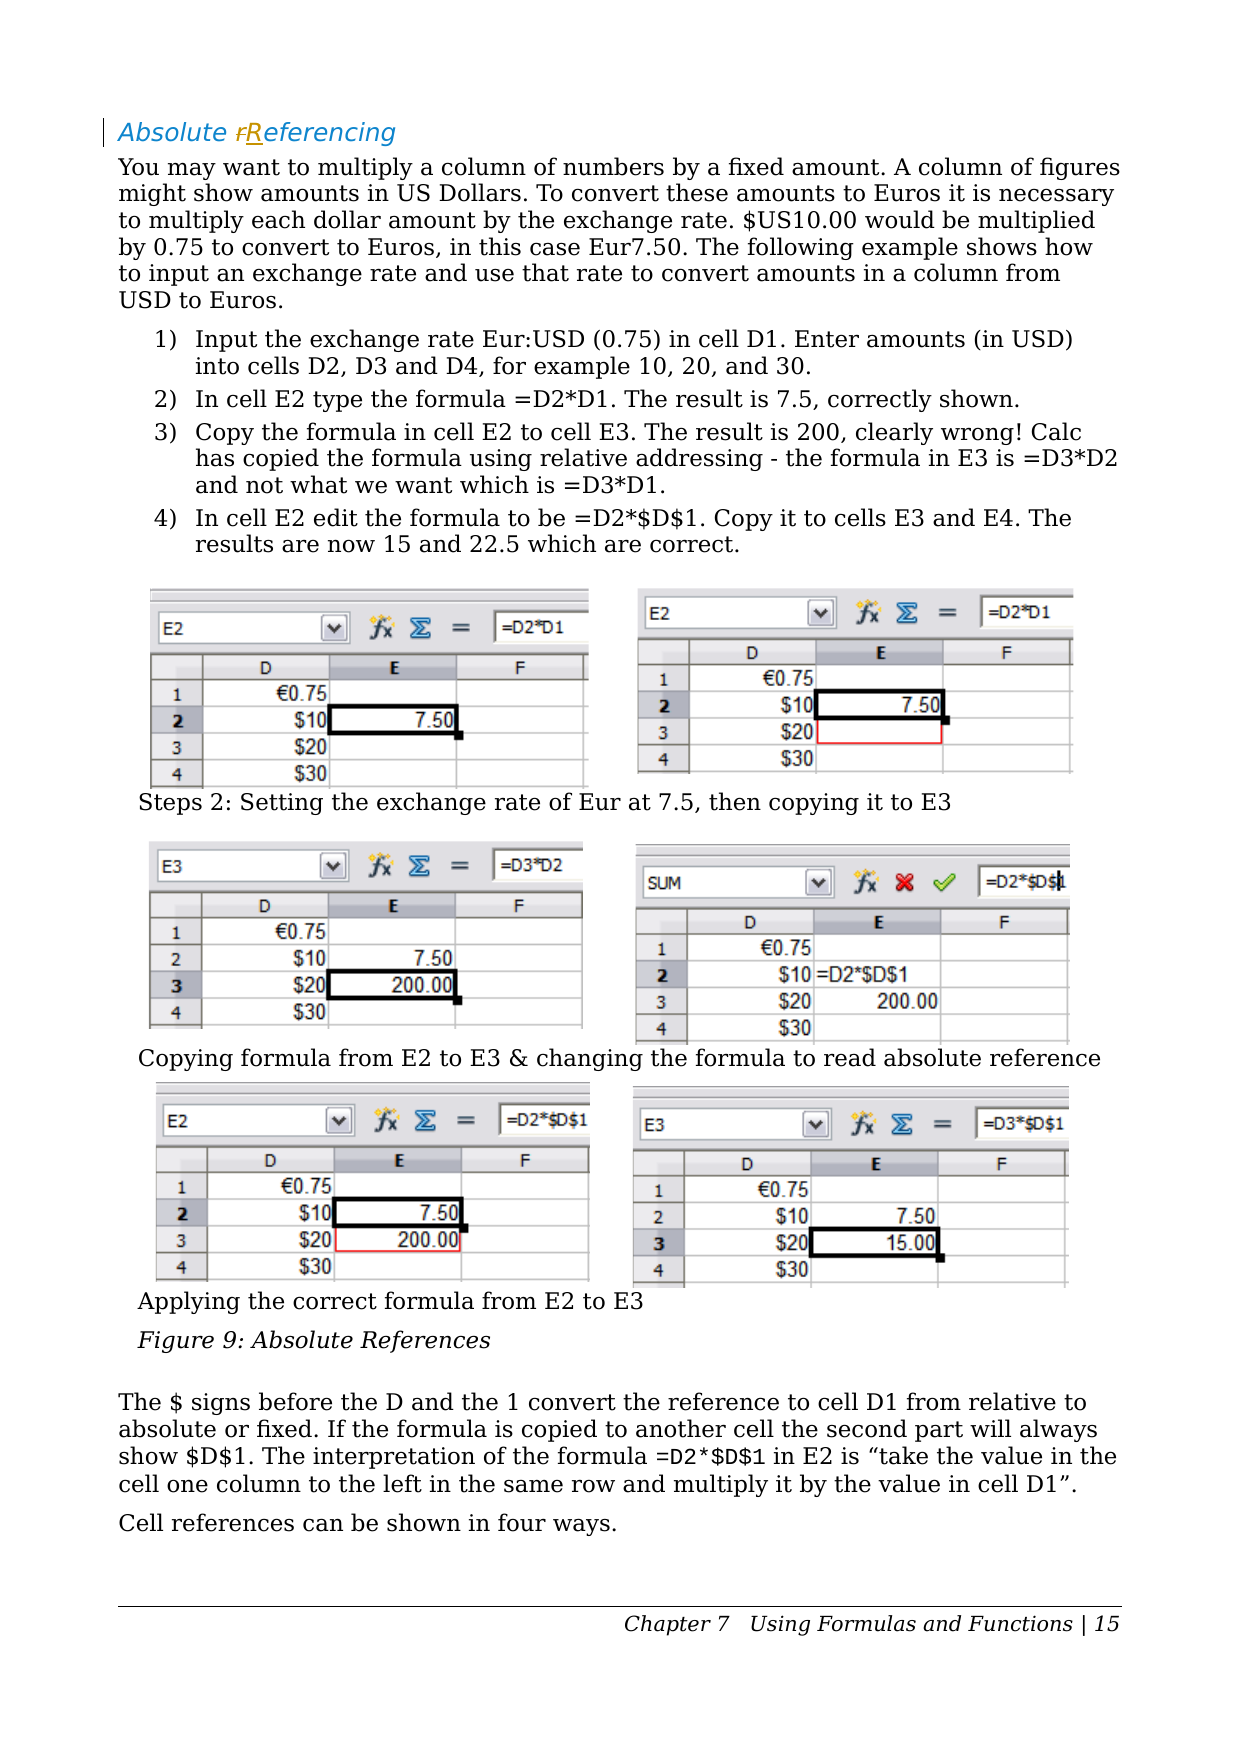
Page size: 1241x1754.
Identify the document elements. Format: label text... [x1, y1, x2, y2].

text The $ signs before the D and the 1 convert the reference to cell D1 from relative to absolute or fixed. If the formula is copied to another cell the second part will always show $D$1. The interpretation of the formula =D2*$D$1 in E2 is “take the value in the cell one column to the left in the same row and multiply it by the value in cell D1”. [118, 1389, 1122, 1498]
picture [637, 587, 1074, 774]
text Figure 9: Absolute References [138, 1327, 1103, 1354]
text Applying the correct formula from E2 to E3 [138, 1084, 1103, 1314]
picture [635, 844, 1070, 1045]
text Steps 2: Setting the exchange rate of Eur at 7.5, then copying it to E3 [138, 571, 1103, 815]
picture [632, 1086, 1069, 1288]
picture [155, 1082, 590, 1282]
picture [150, 588, 589, 789]
list Copy the formula in cell E2 to cell E3. The result is 200, clearly wrong! Calc has copied the formula using relative addressing - the formula in E3 is =D3*D2 and not what we want which is =D3*D1. [177, 419, 1122, 499]
list Input the exchange rate Eur:USD (0.75) in cell D1. Enter amounts (in USD) into cells D2, D3 and D4, for example 10, 20, and 30. [177, 326, 1122, 379]
text Copying formula from E2 to E3 & changing the formula to read absolute reference [138, 828, 1103, 1071]
text Cell references can be shown in four ways. [118, 1510, 1122, 1537]
picture [148, 841, 583, 1029]
subtitle Absolute Referencing [118, 118, 1122, 147]
list In cell E2 edit the formula to be =D2*$D$1. Copy it to cells E3 and E4. The results are now 15 and 22.5 which are correct. [177, 505, 1122, 558]
text You may want to multiply a column of numbers by a fixed amount. A column of figures might show amounts in US Dollars. To convert these amounts to Euros it is necessary to multiply each dollar amount by the exchange rate. $US10.00 would be multiplied by 0.75 to convert to Euros, in this case Eur7.50. The following example shows how to input an exchange rate and use that rate to convert amounts in a column from USD to Euros. [118, 154, 1122, 314]
list In cell E2 type the formula =D2*D1. The result is 7.5, correctly shown. [177, 386, 1122, 412]
